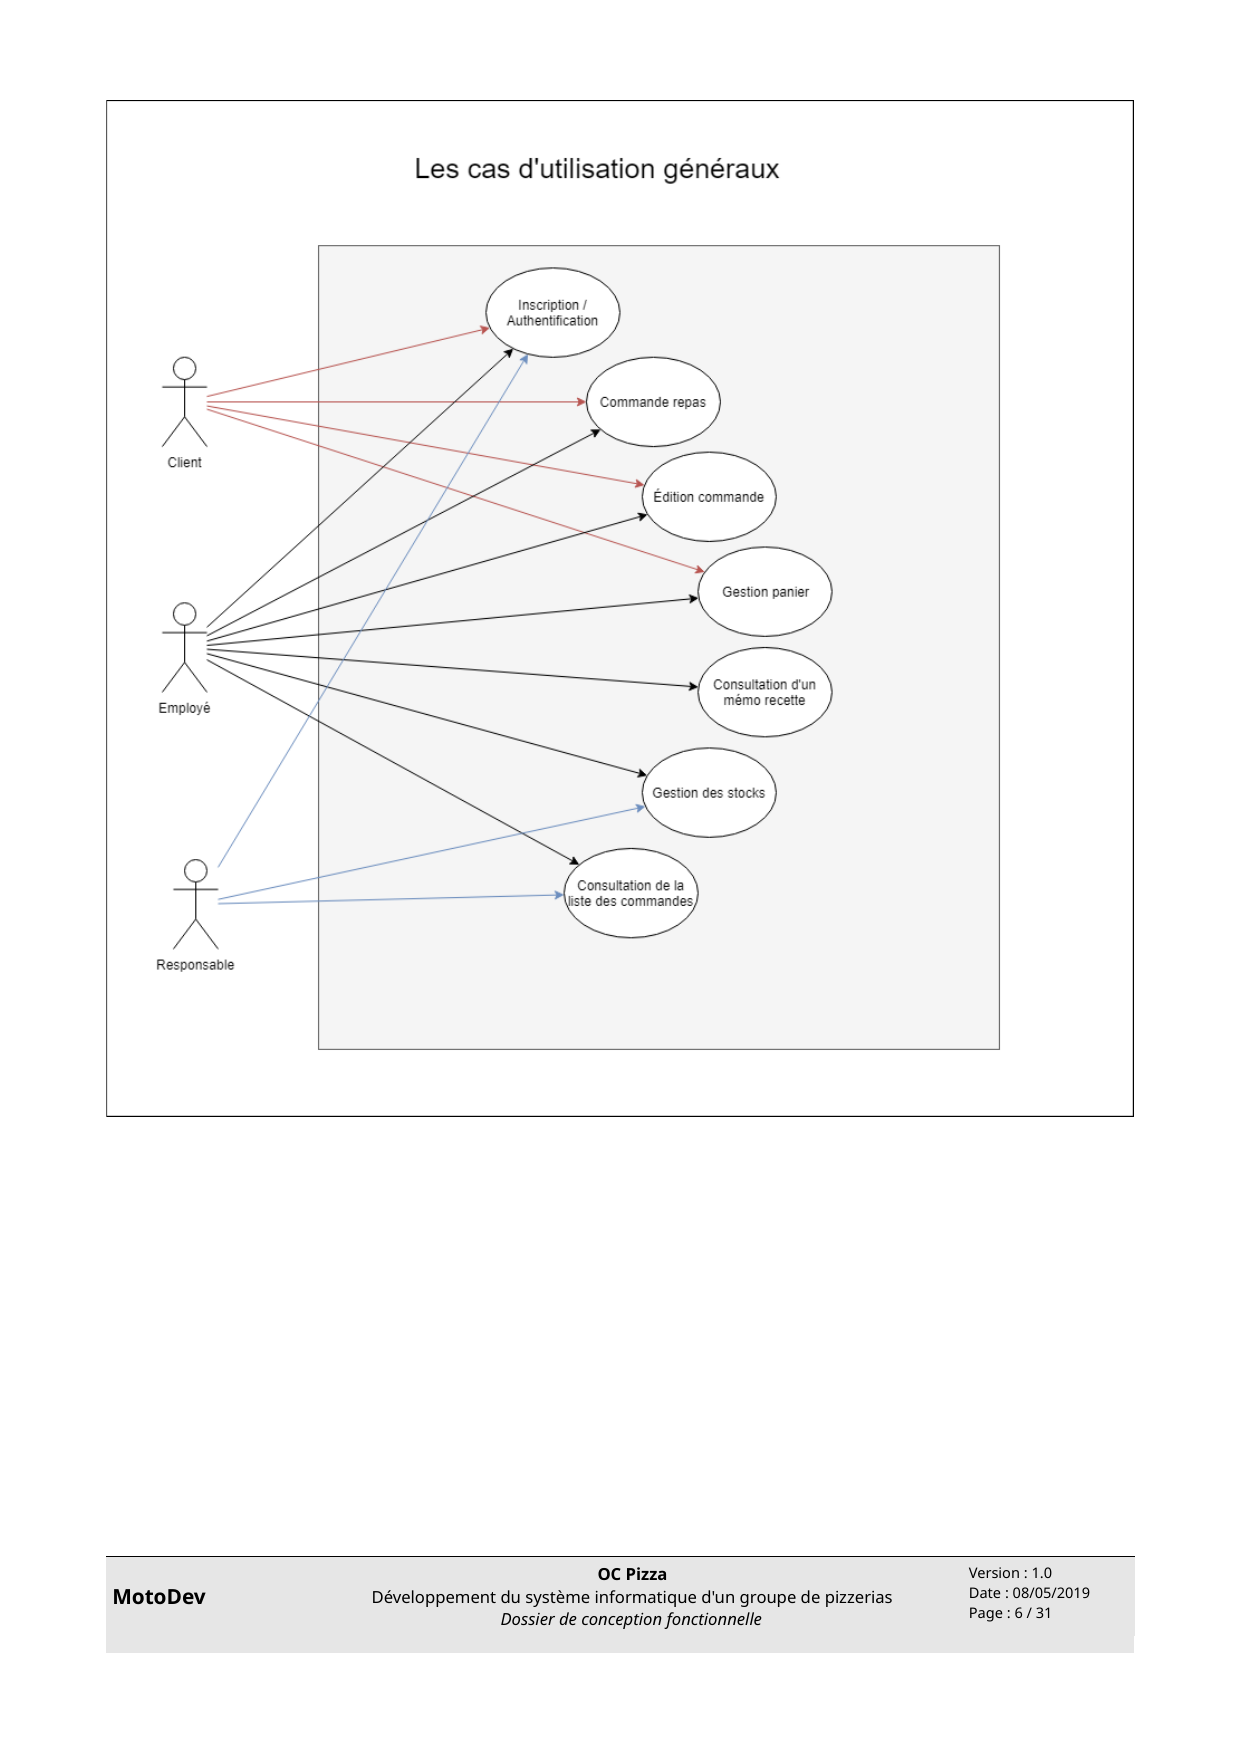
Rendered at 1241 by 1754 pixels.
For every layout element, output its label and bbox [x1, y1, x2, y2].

picture [106, 100, 1134, 1117]
